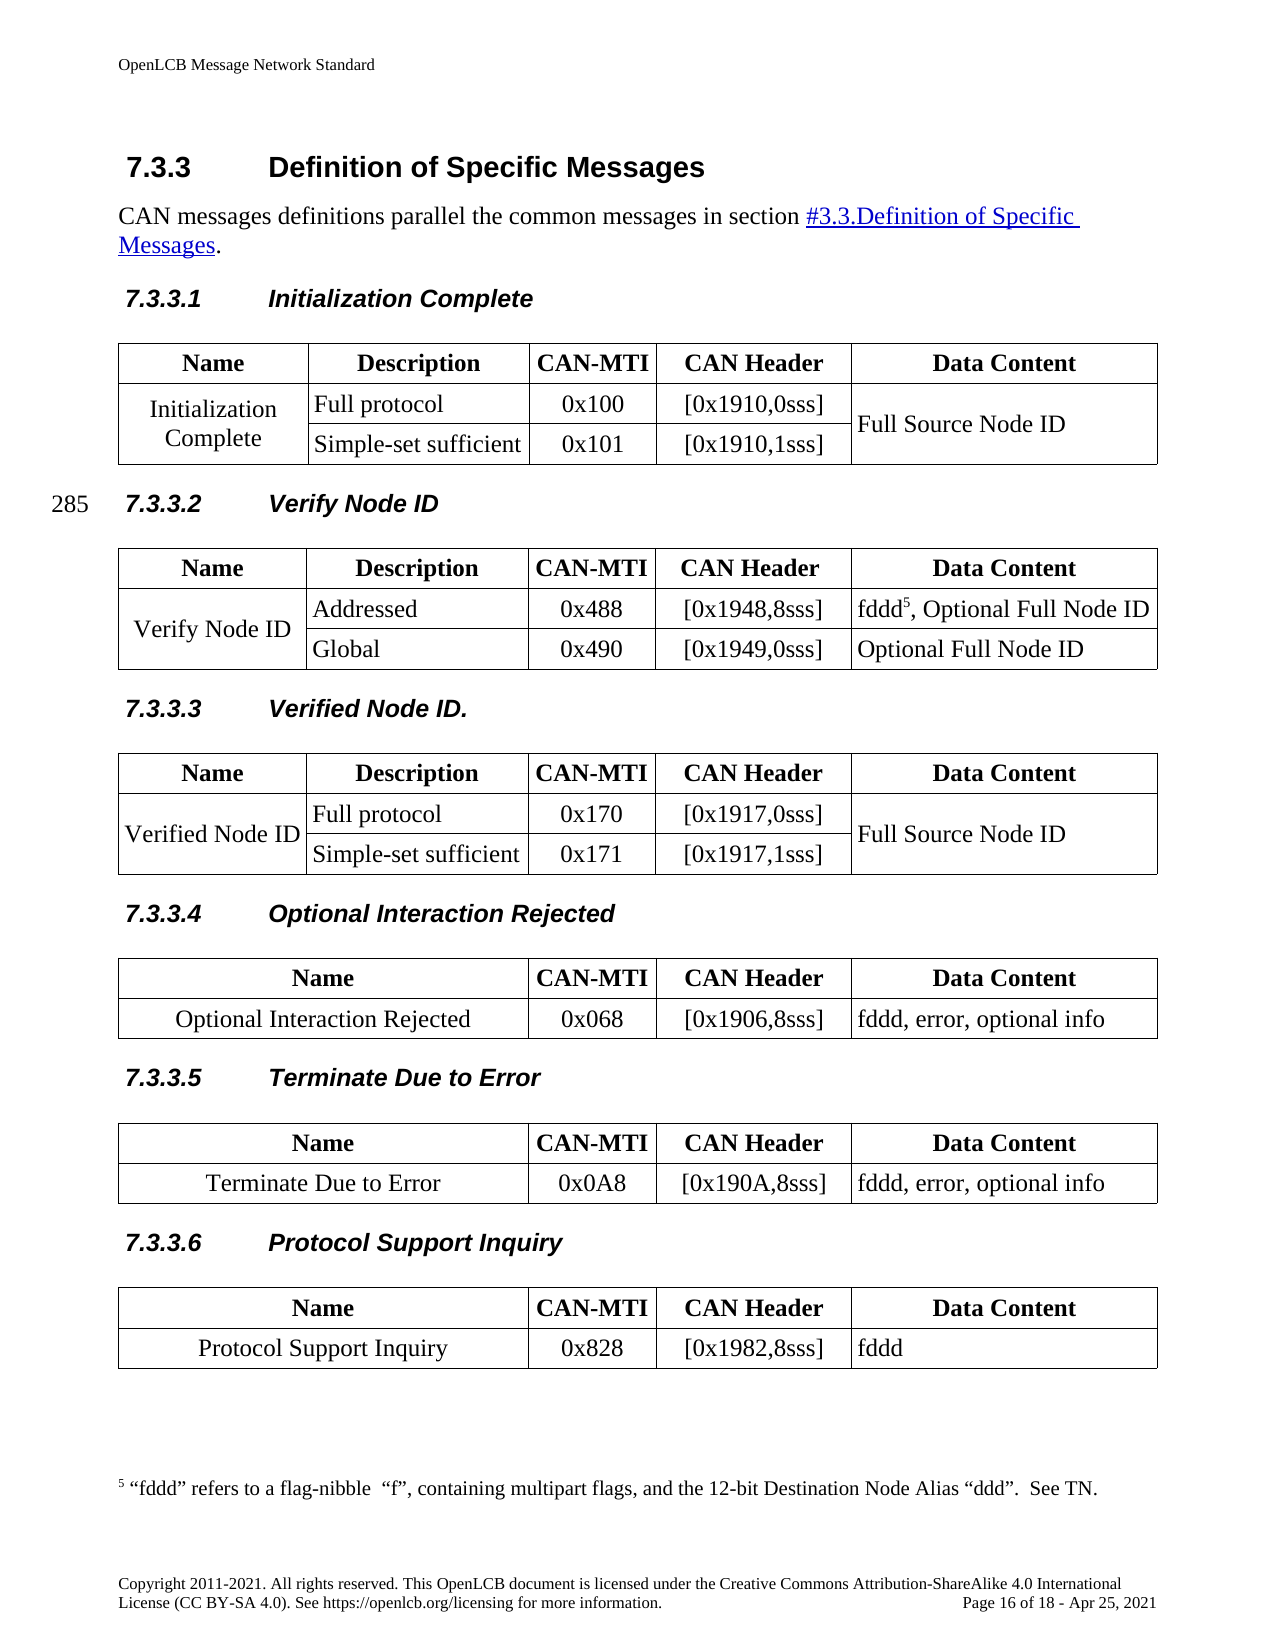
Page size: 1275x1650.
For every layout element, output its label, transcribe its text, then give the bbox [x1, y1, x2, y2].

table_cell 0x170 [529, 794, 655, 833]
subtitle Initialization Complete [118, 284, 1157, 312]
table_header Description [309, 344, 529, 383]
table_cell Initialization Complete [119, 384, 308, 464]
table_cell 0x828 [529, 1329, 656, 1368]
table_cell Full Source Node ID [852, 794, 1157, 874]
table_cell Addressed [307, 589, 528, 628]
table_header Name [119, 549, 306, 588]
table_cell [0x190A,8sss] [657, 1164, 851, 1203]
table_cell [0x1917,1sss] [656, 834, 851, 874]
table_header Data Content [852, 1288, 1157, 1327]
table_header CAN-MTI [529, 549, 655, 588]
table_cell [0x1910,0sss] [657, 384, 851, 423]
table_header Data Content [852, 959, 1157, 998]
table_header Name [119, 1288, 528, 1327]
table_cell Simple-set sufficient [307, 834, 528, 874]
subtitle Verify Node ID [118, 489, 1157, 517]
table_cell fddd [852, 1329, 1157, 1368]
table_header CAN Header [657, 344, 851, 383]
table_header CAN Header [657, 1124, 851, 1163]
table_header CAN-MTI [530, 344, 656, 383]
table_header Name [119, 959, 528, 998]
table_cell 0x171 [529, 834, 655, 874]
table_header CAN-MTI [529, 754, 655, 793]
table_header Name [119, 1124, 528, 1163]
table_cell Full Source Node ID [852, 384, 1157, 464]
table_cell Simple-set sufficient [309, 424, 529, 464]
table_cell Protocol Support Inquiry [119, 1329, 528, 1368]
table_header CAN Header [656, 754, 851, 793]
table_cell 0x490 [529, 629, 655, 669]
table_header CAN Header [656, 549, 851, 588]
table_cell [0x1948,8sss] [656, 589, 851, 628]
table_header CAN Header [657, 959, 851, 998]
table_cell Global [307, 629, 528, 669]
text CAN messages definitions parallel the common messages in section #3.3.Definition of Specific Messages. [118, 201, 1157, 259]
table_cell Full protocol [307, 794, 528, 833]
subtitle Definition of Specific Messages [118, 150, 1157, 183]
table_cell 0x0A8 [529, 1164, 656, 1203]
table_cell [0x1949,0sss] [656, 629, 851, 669]
table_cell 0x488 [529, 589, 655, 628]
table_cell [0x1917,0sss] [656, 794, 851, 833]
table_cell Terminate Due to Error [119, 1164, 528, 1203]
table_header Description [307, 549, 528, 588]
table_cell Verify Node ID [119, 589, 306, 669]
table_cell 0x101 [530, 424, 656, 464]
table_header Data Content [852, 1124, 1157, 1163]
table_header CAN-MTI [529, 1288, 656, 1327]
table_cell Optional Full Node ID [852, 629, 1157, 669]
table_header CAN Header [657, 1288, 851, 1327]
subtitle Protocol Support Inquiry [118, 1228, 1157, 1257]
subtitle Verified Node ID. [118, 694, 1157, 722]
table_cell [0x1906,8sss] [657, 999, 851, 1038]
table_header Name [119, 344, 308, 383]
table_cell 0x068 [529, 999, 656, 1038]
table_header Data Content [852, 344, 1157, 383]
table_cell 0x100 [530, 384, 656, 423]
table_header Data Content [852, 754, 1157, 793]
table_cell [0x1982,8sss] [657, 1329, 851, 1368]
table_cell Full protocol [309, 384, 529, 423]
subtitle Terminate Due to Error [118, 1063, 1157, 1092]
table_cell fddd, error, optional info [852, 1164, 1157, 1203]
table_cell fddd, error, optional info [852, 999, 1157, 1038]
table_header CAN-MTI [529, 959, 656, 998]
table_header Name [119, 754, 306, 793]
table_cell fddd, Optional Full Node ID [852, 589, 1157, 628]
subtitle Optional Interaction Rejected [118, 899, 1157, 927]
table_header CAN-MTI [529, 1124, 656, 1163]
table_header Description [307, 754, 528, 793]
table_cell Verified Node ID [119, 794, 306, 874]
table_cell Optional Interaction Rejected [119, 999, 528, 1038]
table_cell [0x1910,1sss] [657, 424, 851, 464]
table_header Data Content [852, 549, 1157, 588]
